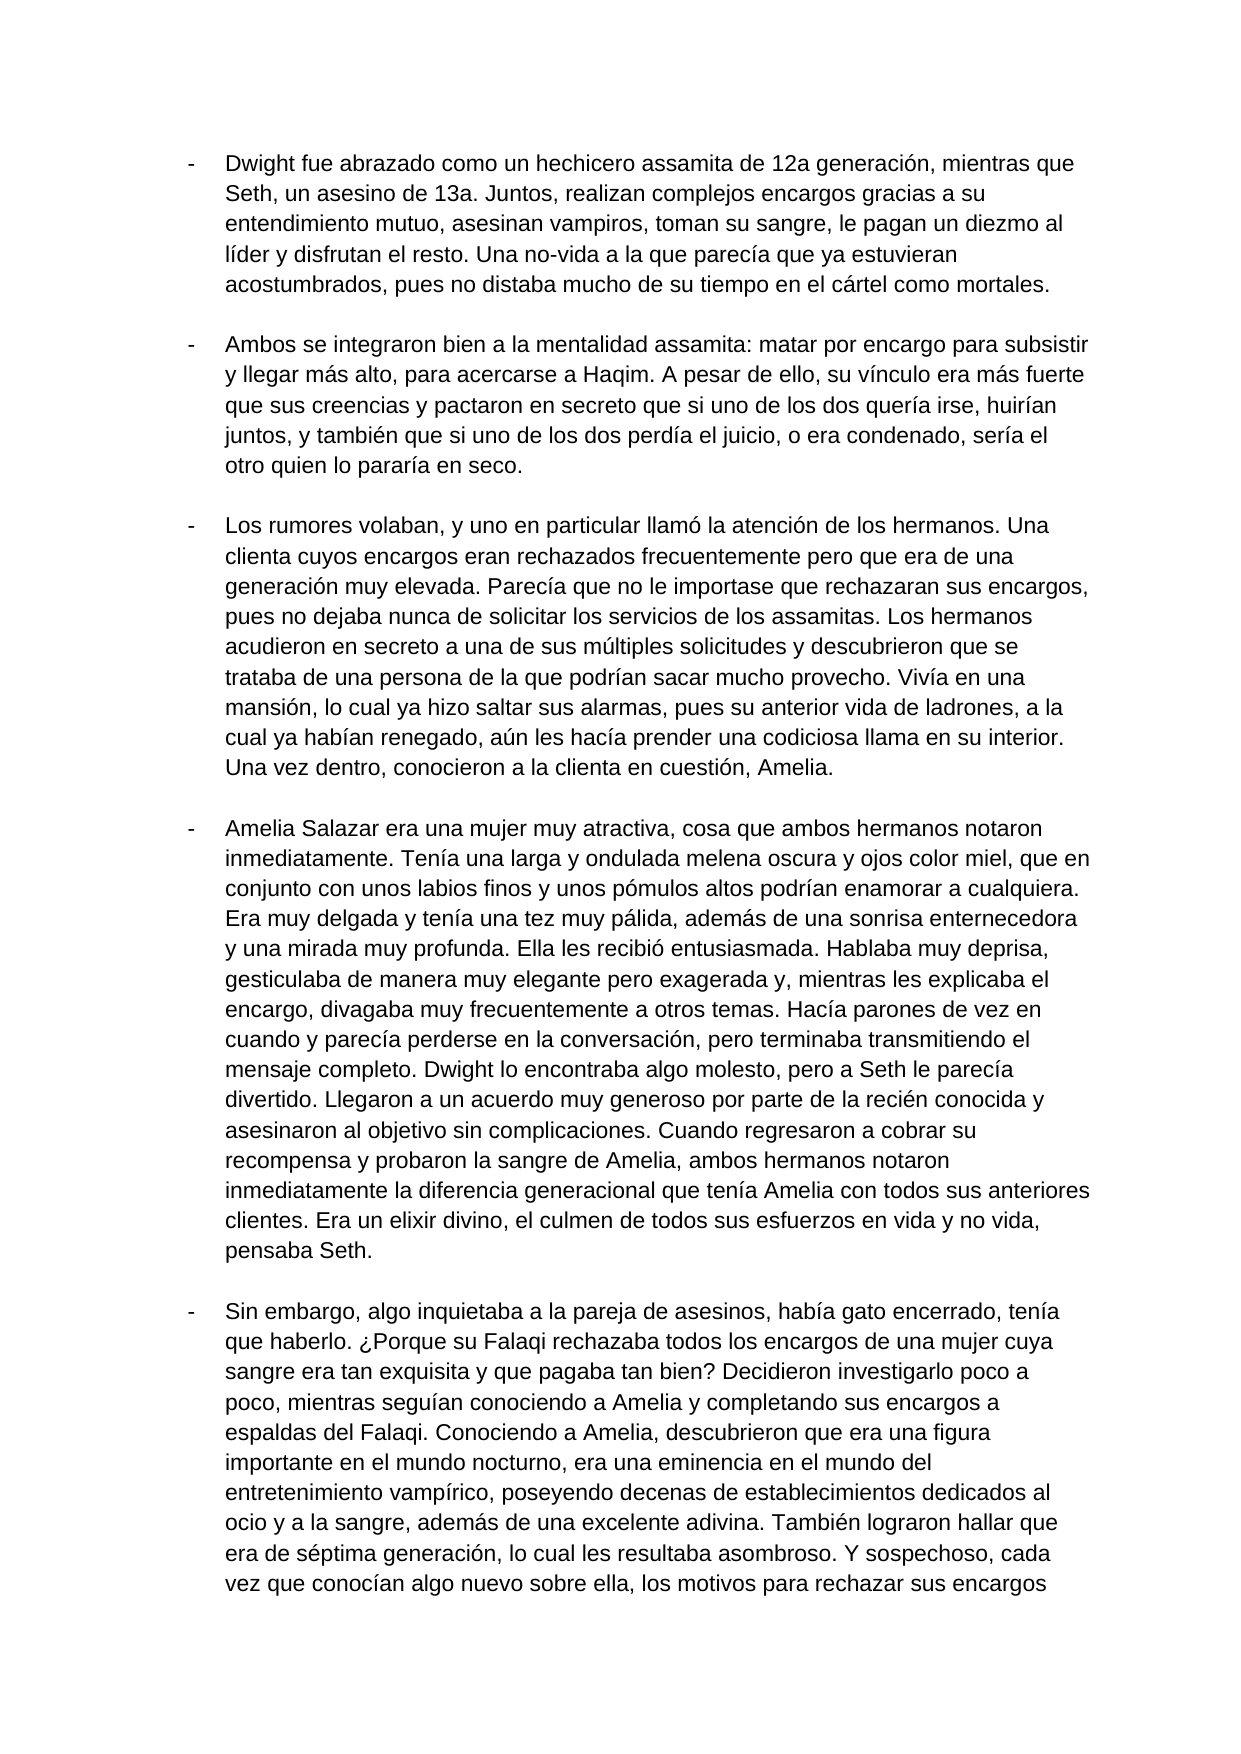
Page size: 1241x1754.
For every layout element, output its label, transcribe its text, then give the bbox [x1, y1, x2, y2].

list Sin embargo, algo inquietaba a la pareja de asesinos, había gato encerrado, tenía que haberlo. ¿Porque su Falaqi rechazaba todos los encargos de una mujer cuya sangre era tan exquisita y que pagaba tan bien? Decidieron investigarlo poco a poco, mientras seguían conociendo a Amelia y completando sus encargos a espaldas del Falaqi. Conociendo a Amelia, descubrieron que era una figura importante en el mundo nocturno, era una eminencia en el mundo del entretenimiento vampírico, poseyendo decenas de establecimientos dedicados al ocio y a la sangre, además de una excelente adivina. También lograron hallar que era de séptima generación, lo cual les resultaba asombroso. Y sospechoso, cada vez que conocían algo nuevo sobre ella, los motivos para rechazar sus encargos [187, 1298, 1090, 1596]
list Amelia Salazar era una mujer muy atractiva, cosa que ambos hermanos notaron inmediatamente. Tenía una larga y ondulada melena oscura y ojos color miel, que en conjunto con unos labios finos y unos pómulos altos podrían enamorar a cualquiera. Era muy delgada y tenía una tez muy pálida, además de una sonrisa enternecedora y una mirada muy profunda. Ella les recibió entusiasmada. Hablaba muy deprisa, gesticulaba de manera muy elegante pero exagerada y, mientras les explicaba el encargo, divagaba muy frecuentemente a otros temas. Hacía parones de vez en cuando y parecía perderse en la conversación, pero terminaba transmitiendo el mensaje completo. Dwight lo encontraba algo molesto, pero a Seth le parecía divertido. Llegaron a un acuerdo muy generoso por parte de la recién conocida y asesinaron al objetivo sin complicaciones. Cuando regresaron a cobrar su recompensa y probaron la sangre de Amelia, ambos hermanos notaron inmediatamente la diferencia generacional que tenía Amelia con todos sus anteriores clientes. Era un elixir divino, el culmen de todos sus esfuerzos en vida y no vida, pensaba Seth. [187, 814, 1090, 1264]
list Los rumores volaban, y uno en particular llamó la atención de los hermanos. Una clienta cuyos encargos eran rechazados frecuentemente pero que era de una generación muy elevada. Parecía que no le importase que rechazaran sus encargos, pues no dejaba nunca de solicitar los servicios de los assamitas. Los hermanos acudieron en secreto a una de sus múltiples solicitudes y descubrieron que se trataba de una persona de la que podrían sacar mucho provecho. Vivía en una mansión, lo cual ya hizo saltar sus alarmas, pues su anterior vida de ladrones, a la cual ya habían renegado, aún les hacía prender una codiciosa llama en su interior. Una vez dentro, conocieron a la clienta en cuestión, Amelia. [187, 512, 1090, 781]
list Ambos se integraron bien a la mentalidad assamita: matar por encargo para subsistir y llegar más alto, para acercarse a Haqim. A pesar de ello, su vínculo era más fuerte que sus creencias y pactaron en secreto que si uno de los dos quería irse, huirían juntos, y también que si uno de los dos perdía el juicio, o era condenado, sería el otro quien lo pararía en seco. [187, 331, 1090, 478]
list Dwight fue abrazado como un hechicero assamita de 12a generación, mientras que Seth, un asesino de 13a. Juntos, realizan complejos encargos gracias a su entendimiento mutuo, asesinan vampiros, toman su sangre, le pagan un diezmo al líder y disfrutan el resto. Una no-vida a la que parecía que ya estuvieran acostumbrados, pues no distaba mucho de su tiempo en el cártel como mortales. [187, 150, 1090, 297]
